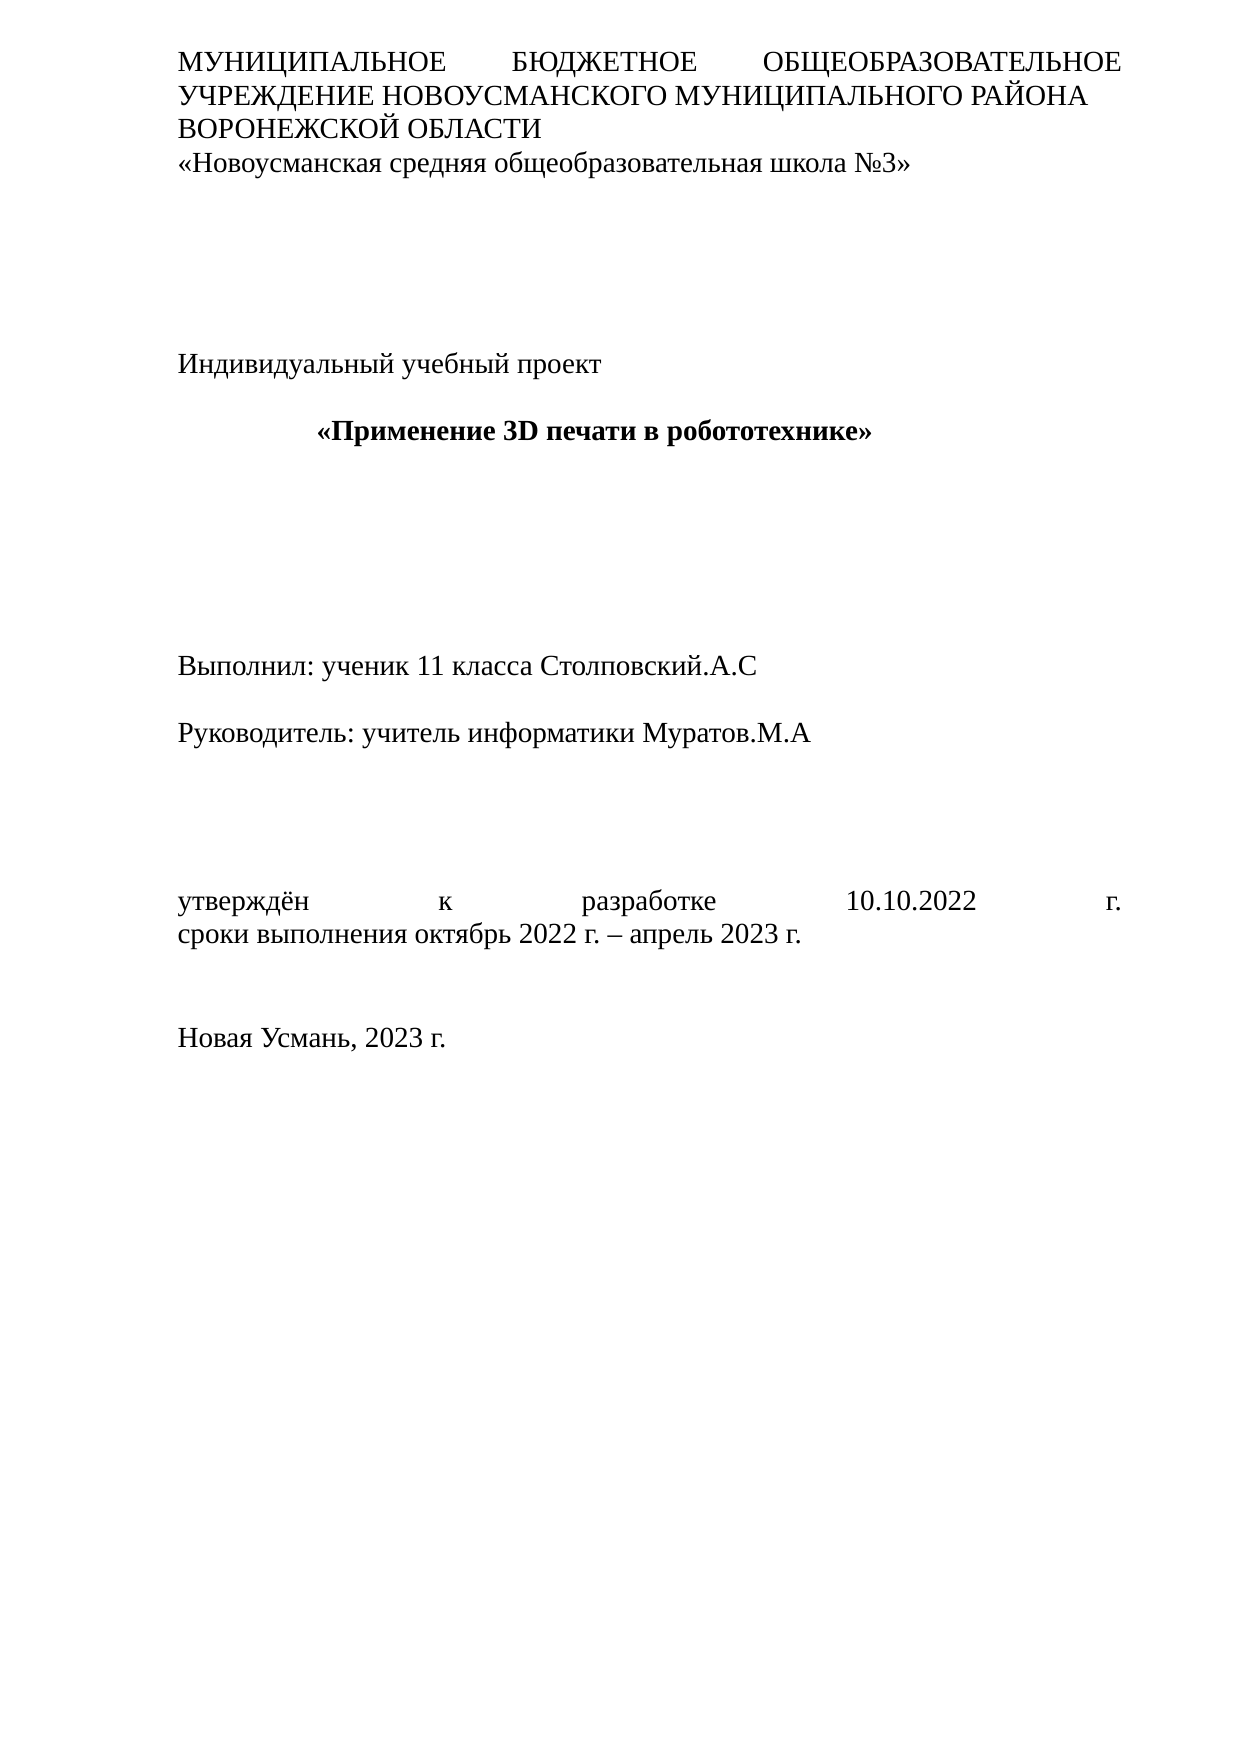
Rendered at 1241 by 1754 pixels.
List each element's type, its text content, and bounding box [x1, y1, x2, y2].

text «Новоусманская средняя общеобразовательная школа №3» [177, 145, 1122, 178]
text Руководитель: учитель информатики Муратов.М.А [177, 715, 1122, 749]
text «Применение 3D печати в робототехнике» [133, 413, 1122, 447]
text МУНИЦИПАЛЬНОЕ БЮДЖЕТНОЕ ОБЩЕОБРАЗОВАТЕЛЬНОЕ УЧРЕЖДЕНИЕ НОВОУСМАНСКОГО МУНИЦИПАЛЬНОГО РАЙОНА [177, 44, 1122, 111]
text утверждён к разработке 10.10.2022 г. сроки выполнения октябрь 2022 г. – апрель 2023 г. [177, 883, 1122, 950]
text ВОРОНЕЖСКОЙ ОБЛАСТИ [177, 111, 1122, 145]
text Новая Усмань, 2023 г. [177, 1020, 1122, 1054]
text Выполнил: ученик 11 класса Столповский.А.С [177, 648, 1122, 682]
text Индивидуальный учебный проект [177, 346, 1122, 380]
